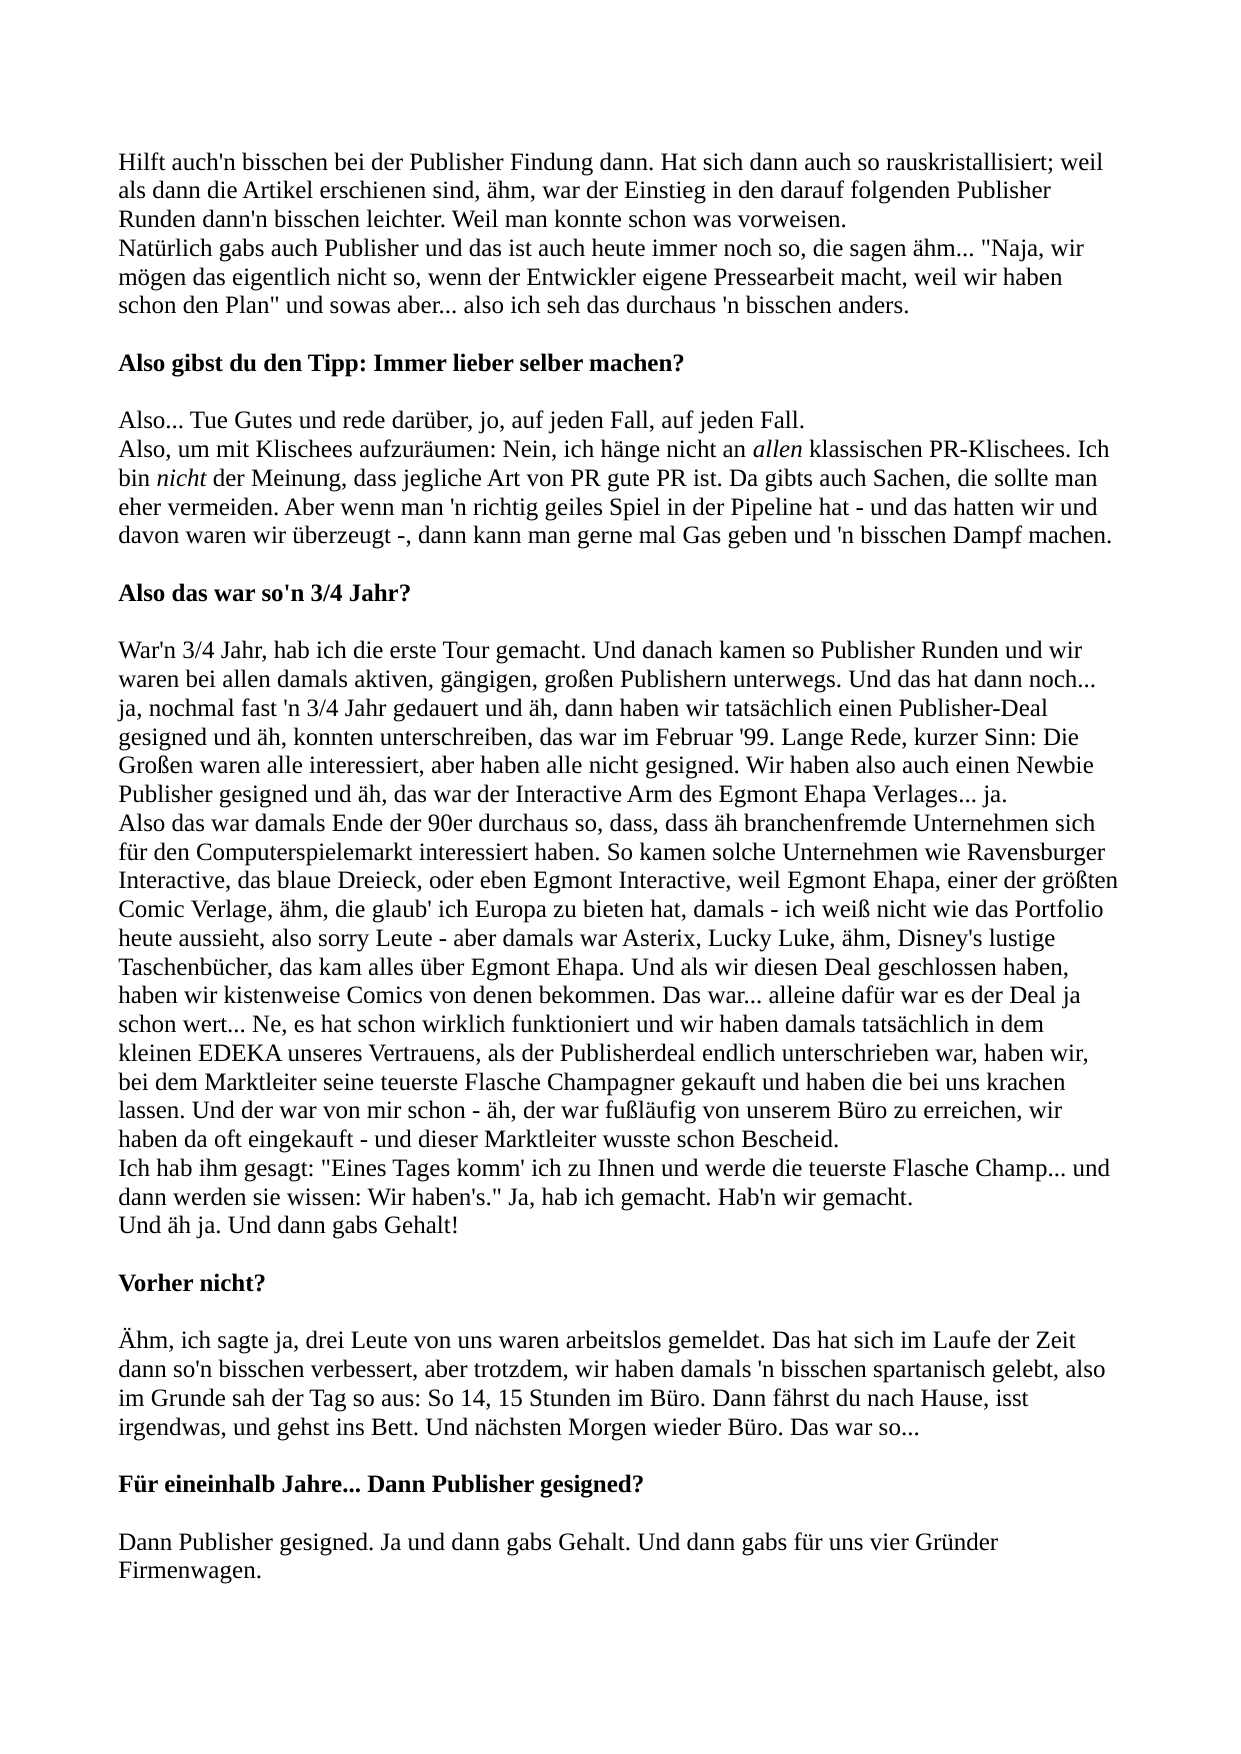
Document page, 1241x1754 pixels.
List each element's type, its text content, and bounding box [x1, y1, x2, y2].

text Also, um mit Klischees aufzuräumen: Nein, ich hänge nicht an allen klassischen PR-Klischees. Ich bin nicht der Meinung, dass jegliche Art von PR gute PR ist. Da gibts auch Sachen, die sollte man eher vermeiden. Aber wenn man 'n richtig geiles Spiel in der Pipeline hat - und das hatten wir und davon waren wir überzeugt -, dann kann man gerne mal Gas geben und 'n bisschen Dampf machen. [118, 434, 1122, 549]
text Also das war so'n 3/4 Jahr? [118, 578, 1122, 607]
text Dann Publisher gesigned. Ja und dann gabs Gehalt. Und dann gabs für uns vier Gründer Firmenwagen. [118, 1527, 1122, 1584]
text War'n 3/4 Jahr, hab ich die erste Tour gemacht. Und danach kamen so Publisher Runden und wir waren bei allen damals aktiven, gängigen, großen Publishern unterwegs. Und das hat dann noch... ja, nochmal fast 'n 3/4 Jahr gedauert und äh, dann haben wir tatsächlich einen Publisher-Deal gesigned und äh, konnten unterschreiben, das war im Februar '99. Lange Rede, kurzer Sinn: Die Großen waren alle interessiert, aber haben alle nicht gesigned. Wir haben also auch einen Newbie Publisher gesigned und äh, das war der Interactive Arm des Egmont Ehapa Verlages... ja. [118, 636, 1122, 808]
text Und äh ja. Und dann gabs Gehalt! [118, 1211, 1122, 1239]
text Also gibst du den Tipp: Immer lieber selber machen? [118, 348, 1122, 377]
text Für eineinhalb Jahre... Dann Publisher gesigned? [118, 1469, 1122, 1498]
text Also das war damals Ende der 90er durchaus so, dass, dass äh branchenfremde Unternehmen sich für den Computerspielemarkt interessiert haben. So kamen solche Unternehmen wie Ravensburger Interactive, das blaue Dreieck, oder eben Egmont Interactive, weil Egmont Ehapa, einer der größten Comic Verlage, ähm, die glaub' ich Europa zu bieten hat, damals - ich weiß nicht wie das Portfolio heute aussieht, also sorry Leute - aber damals war Asterix, Lucky Luke, ähm, Disney's lustige Taschenbücher, das kam alles über Egmont Ehapa. Und als wir diesen Deal geschlossen haben, haben wir kistenweise Comics von denen bekommen. Das war... alleine dafür war es der Deal ja schon wert... Ne, es hat schon wirklich funktioniert und wir haben damals tatsächlich in dem kleinen EDEKA unseres Vertrauens, als der Publisherdeal endlich unterschrieben war, haben wir, bei dem Marktleiter seine teuerste Flasche Champagner gekauft und haben die bei uns krachen lassen. Und der war von mir schon - äh, der war fußläufig von unserem Büro zu erreichen, wir haben da oft eingekauft - und dieser Marktleiter wusste schon Bescheid. [118, 808, 1122, 1153]
text Vorher nicht? [118, 1268, 1122, 1297]
text Hilft auch'n bisschen bei der Publisher Findung dann. Hat sich dann auch so rauskristallisiert; weil als dann die Artikel erschienen sind, ähm, war der Einstieg in den darauf folgenden Publisher Runden dann'n bisschen leichter. Weil man konnte schon was vorweisen. [118, 147, 1122, 233]
text Ähm, ich sagte ja, drei Leute von uns waren arbeitslos gemeldet. Das hat sich im Laufe der Zeit dann so'n bisschen verbessert, aber trotzdem, wir haben damals 'n bisschen spartanisch gelebt, also im Grunde sah der Tag so aus: So 14, 15 Stunden im Büro. Dann fährst du nach Hause, isst irgendwas, und gehst ins Bett. Und nächsten Morgen wieder Büro. Das war so... [118, 1326, 1122, 1441]
text Natürlich gabs auch Publisher und das ist auch heute immer noch so, die sagen ähm... "Naja, wir mögen das eigentlich nicht so, wenn der Entwickler eigene Pressearbeit macht, weil wir haben schon den Plan" und sowas aber... also ich seh das durchaus 'n bisschen anders. [118, 233, 1122, 319]
text Also... Tue Gutes und rede darüber, jo, auf jeden Fall, auf jeden Fall. [118, 406, 1122, 434]
text Ich hab ihm gesagt: "Eines Tages komm' ich zu Ihnen und werde die teuerste Flasche Champ... und dann werden sie wissen: Wir haben's." Ja, hab ich gemacht. Hab'n wir gemacht. [118, 1153, 1122, 1211]
